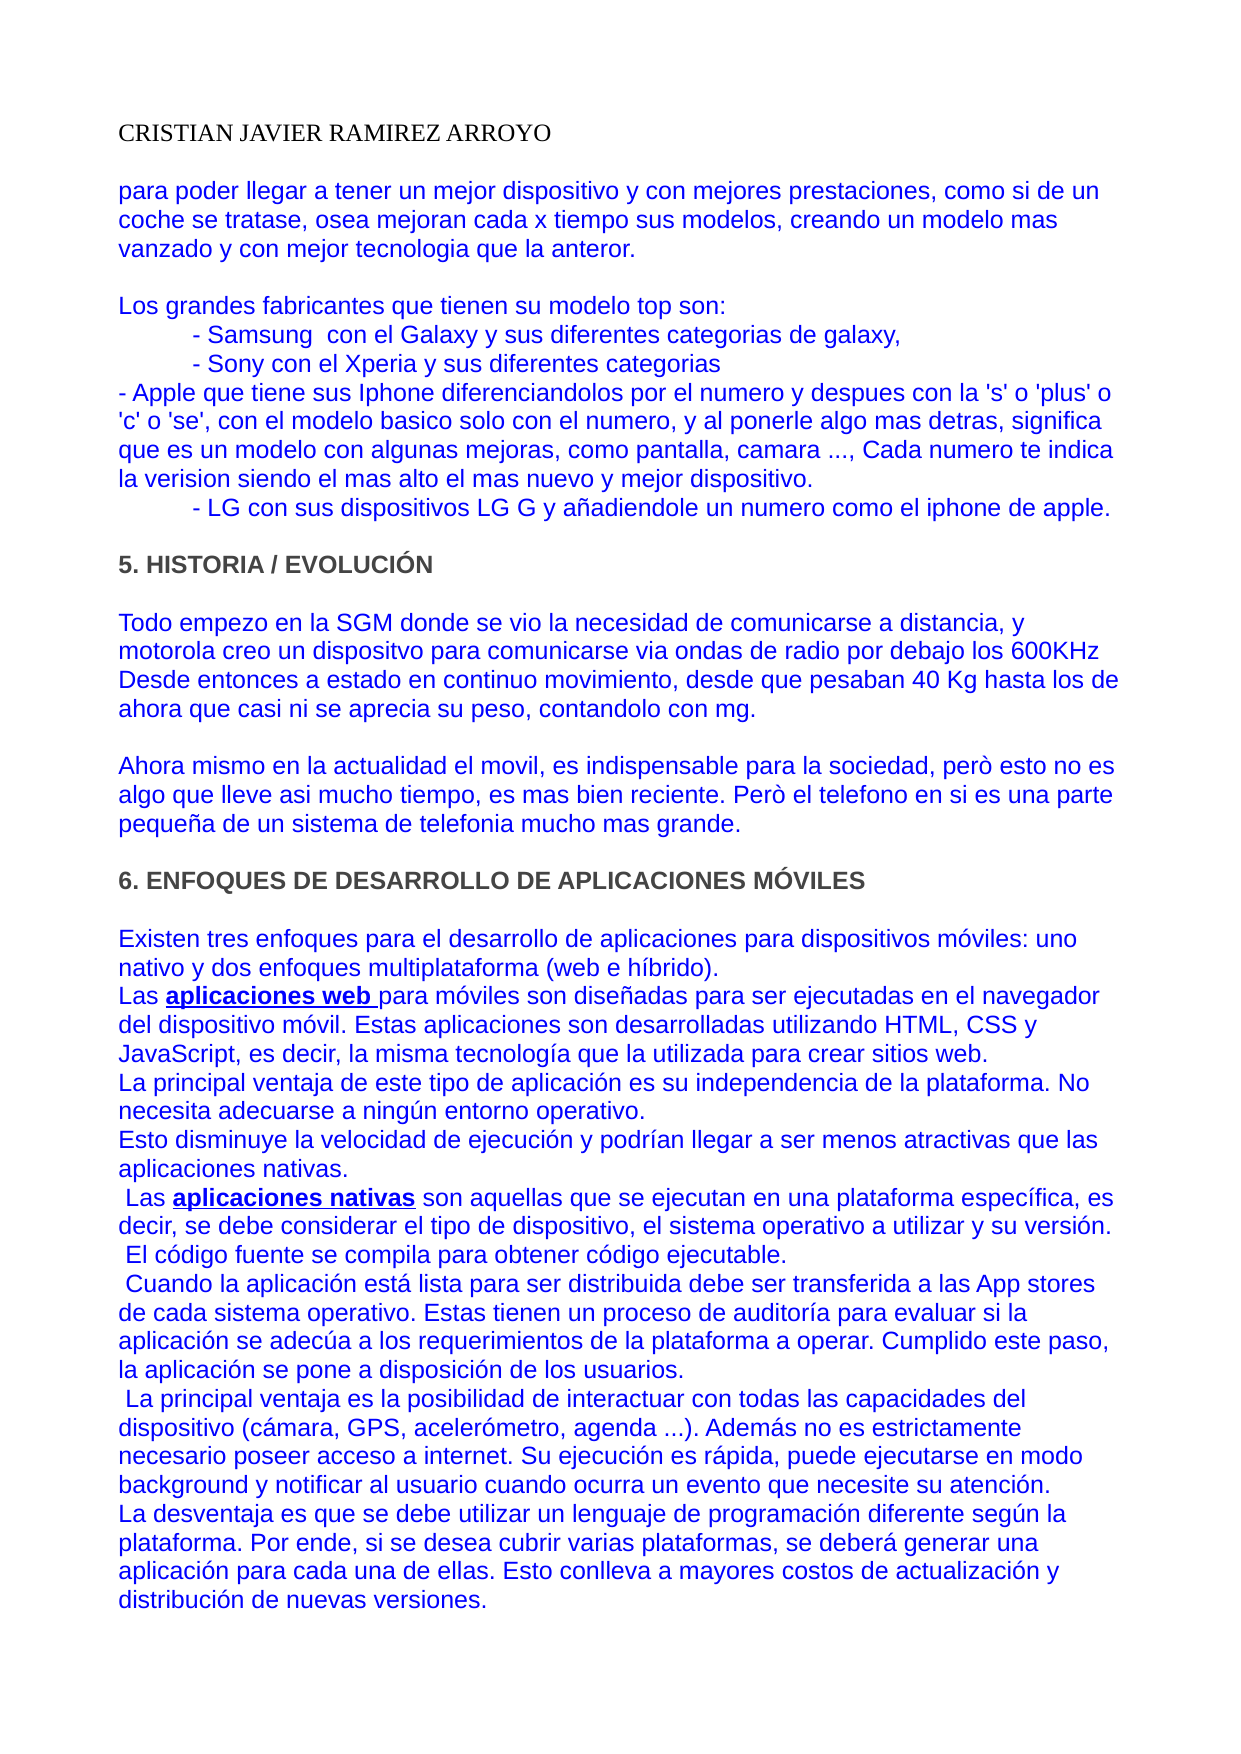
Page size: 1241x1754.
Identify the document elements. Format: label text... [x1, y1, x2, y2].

text Desde entonces a estado en continuo movimiento, desde que pesaban 40 Kg hasta los de ahora que casi ni se aprecia su peso, contandolo con mg. [118, 665, 1122, 723]
text - Samsung con el Galaxy y sus diferentes categorias de galaxy, [118, 320, 1122, 349]
text - Apple que tiene sus Iphone diferenciandolos por el numero y despues con la 's' o 'plus' o 'c' o 'se', con el modelo basico solo con el numero, y al ponerle algo mas detras, significa que es un modelo con algunas mejoras, como pantalla, camara ..., Cada numero te indica la verision siendo el mas alto el mas nuevo y mejor dispositivo. [118, 378, 1122, 493]
text Existen tres enfoques para el desarrollo de aplicaciones para dispositivos móviles: uno nativo y dos enfoques multiplataforma (web e híbrido). [118, 924, 1122, 981]
text Esto disminuye la velocidad de ejecución y podrían llegar a ser menos atractivas que las aplicaciones nativas. [118, 1125, 1122, 1183]
text Cuando la aplicación está lista para ser distribuida debe ser transferida a las App stores de cada sistema operativo. Estas tienen un proceso de auditoría para evaluar si la aplicación se adecúa a los requerimientos de la plataforma a operar. Cumplido este paso, la aplicación se pone a disposición de los usuarios. [118, 1269, 1122, 1384]
text Los grandes fabricantes que tienen su modelo top son: [118, 291, 1122, 320]
text - Sony con el Xperia y sus diferentes categorias [118, 349, 1122, 378]
text La principal ventaja es la posibilidad de interactuar con todas las capacidades del dispositivo (cámara, GPS, acelerómetro, agenda ...). Además no es estrictamente necesario poseer acceso a internet. Su ejecución es rápida, puede ejecutarse en modo background y notificar al usuario cuando ocurra un evento que necesite su atención. [118, 1384, 1122, 1499]
text Las aplicaciones web para móviles son diseñadas para ser ejecutadas en el navegador del dispositivo móvil. Estas aplicaciones son desarrolladas utilizando HTML, CSS y JavaScript, es decir, la misma tecnología que la utilizada para crear sitios web. [118, 981, 1122, 1068]
text Las aplicaciones nativas son aquellas que se ejecutan en una plataforma específica, es decir, se debe considerar el tipo de dispositivo, el sistema operativo a utilizar y su versión. [118, 1183, 1122, 1240]
text La principal ventaja de este tipo de aplicación es su independencia de la plataforma. No necesita adecuarse a ningún entorno operativo. [118, 1068, 1122, 1125]
text El código fuente se compila para obtener código ejecutable. [118, 1240, 1122, 1269]
text - LG con sus dispositivos LG G y añadiendole un numero como el iphone de apple. 5. HISTORIA / EVOLUCIÓN [118, 493, 1122, 579]
text Ahora mismo en la actualidad el movil, es indispensable para la sociedad, però esto no es algo que lleve asi mucho tiempo, es mas bien reciente. Però el telefono en si es una parte pequeña de un sistema de telefonia mucho mas grande. [118, 751, 1122, 838]
text para poder llegar a tener un mejor dispositivo y con mejores prestaciones, como si de un coche se tratase, osea mejoran cada x tiempo sus modelos, creando un modelo mas vanzado y con mejor tecnologia que la anteror. [118, 176, 1122, 263]
text Todo empezo en la SGM donde se vio la necesidad de comunicarse a distancia, y motorola creo un dispositvo para comunicarse via ondas de radio por debajo los 600KHz [118, 608, 1122, 665]
text 6. ENFOQUES DE DESARROLLO DE APLICACIONES MÓVILES [118, 866, 1122, 895]
text La desventaja es que se debe utilizar un lenguaje de programación diferente según la plataforma. Por ende, si se desea cubrir varias plataformas, se deberá generar una aplicación para cada una de ellas. Esto conlleva a mayores costos de actualización y distribución de nuevas versiones. [118, 1499, 1122, 1614]
